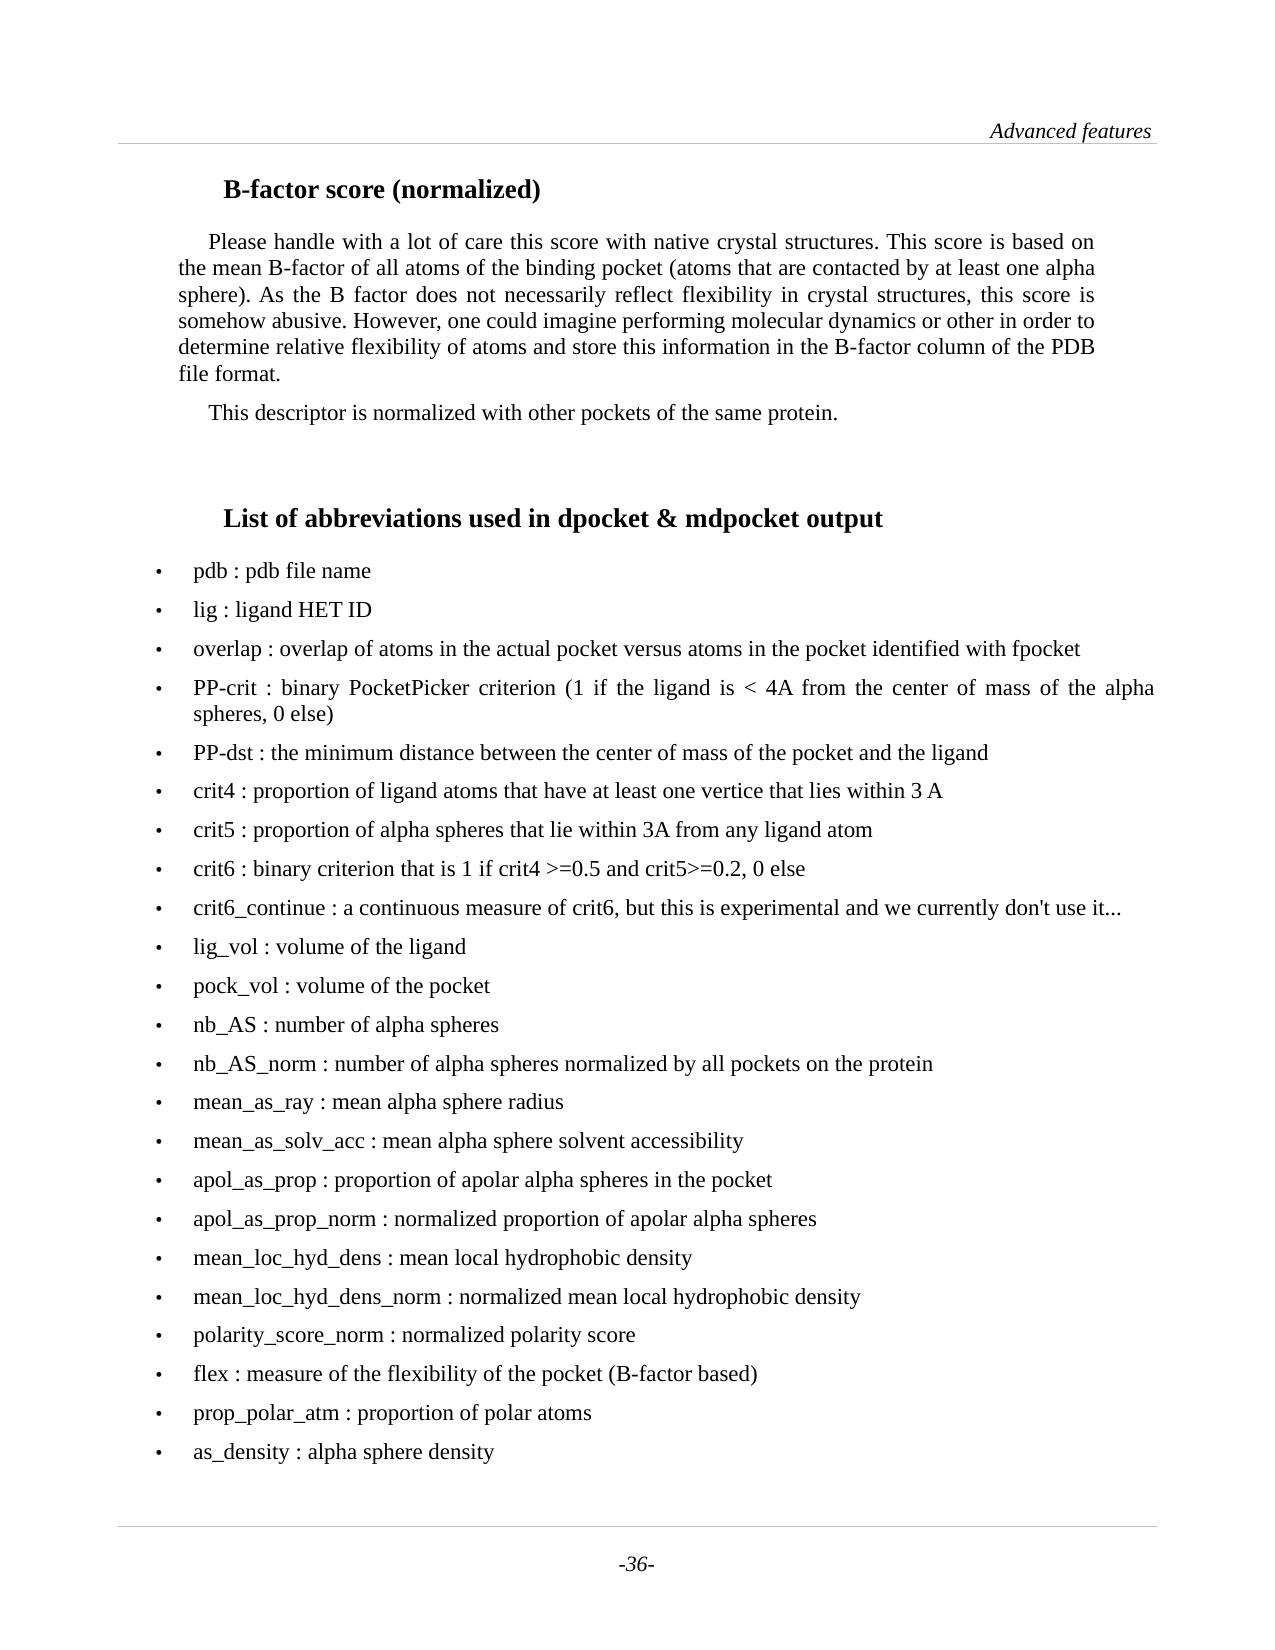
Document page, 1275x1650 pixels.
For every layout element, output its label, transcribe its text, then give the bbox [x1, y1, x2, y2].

list pdb : pdb file name [156, 557, 1157, 583]
list apol_as_prop_norm : normalized proportion of apolar alpha spheres [156, 1205, 1157, 1231]
list nb_AS_norm : number of alpha spheres normalized by all pockets on the protein [156, 1049, 1157, 1076]
list nb_AS : number of alpha spheres [156, 1011, 1157, 1037]
list crit5 : proportion of alpha spheres that lie within 3A from any ligand atom [156, 816, 1157, 843]
list PP-dst : the minimum distance between the center of mass of the pocket and the ligand [156, 739, 1157, 765]
text This descriptor is normalized with other pockets of the same protein. [178, 399, 1097, 425]
list mean_as_ray : mean alpha sphere radius [156, 1088, 1157, 1115]
list overlap : overlap of atoms in the actual pocket versus atoms in the pocket identified with fpocket [156, 635, 1157, 661]
list lig : ligand HET ID [156, 596, 1157, 622]
list lig_vol : volume of the ligand [156, 933, 1157, 959]
list polarity_score_norm : normalized polarity score [156, 1322, 1157, 1348]
subtitle B-factor score (normalized) [223, 173, 1157, 204]
list crit6_continue : a continuous measure of crit6, but this is experimental and we currently don't use it... [156, 894, 1157, 921]
text Please handle with a lot of care this score with native crystal structures. This score is based on the mean B-factor of all atoms of the binding pocket (atoms that are contacted by at least one alpha sphere). As the B factor does not necessarily reflect flexibility in crystal structures, this score is somehow abusive. However, one could imagine performing molecular dynamics or other in order to determine relative flexibility of atoms and store this information in the B-factor column of the PDB file format. [178, 228, 1097, 386]
list apol_as_prop : proportion of apolar alpha spheres in the pocket [156, 1166, 1157, 1192]
list crit4 : proportion of ligand atoms that have at least one vertice that lies within 3 A [156, 778, 1157, 804]
list crit6 : binary criterion that is 1 if crit4 >=0.5 and crit5>=0.2, 0 else [156, 855, 1157, 882]
list mean_loc_hyd_dens_norm : normalized mean local hydrophobic density [156, 1283, 1157, 1309]
subtitle List of abbreviations used in dpocket & mdpocket output [223, 502, 1157, 533]
list flex : measure of the flexibility of the pocket (B-factor based) [156, 1360, 1157, 1387]
list pock_vol : volume of the pocket [156, 972, 1157, 998]
list PP-crit : binary PocketPicker criterion (1 if the ligand is < 4A from the center of mass of the alpha spheres, 0 else) [156, 673, 1157, 726]
list mean_as_solv_acc : mean alpha sphere solvent accessibility [156, 1127, 1157, 1154]
list mean_loc_hyd_dens : mean local hydrophobic density [156, 1244, 1157, 1270]
list prop_polar_atm : proportion of polar atoms [156, 1399, 1157, 1426]
list as_density : alpha sphere density [156, 1438, 1157, 1464]
